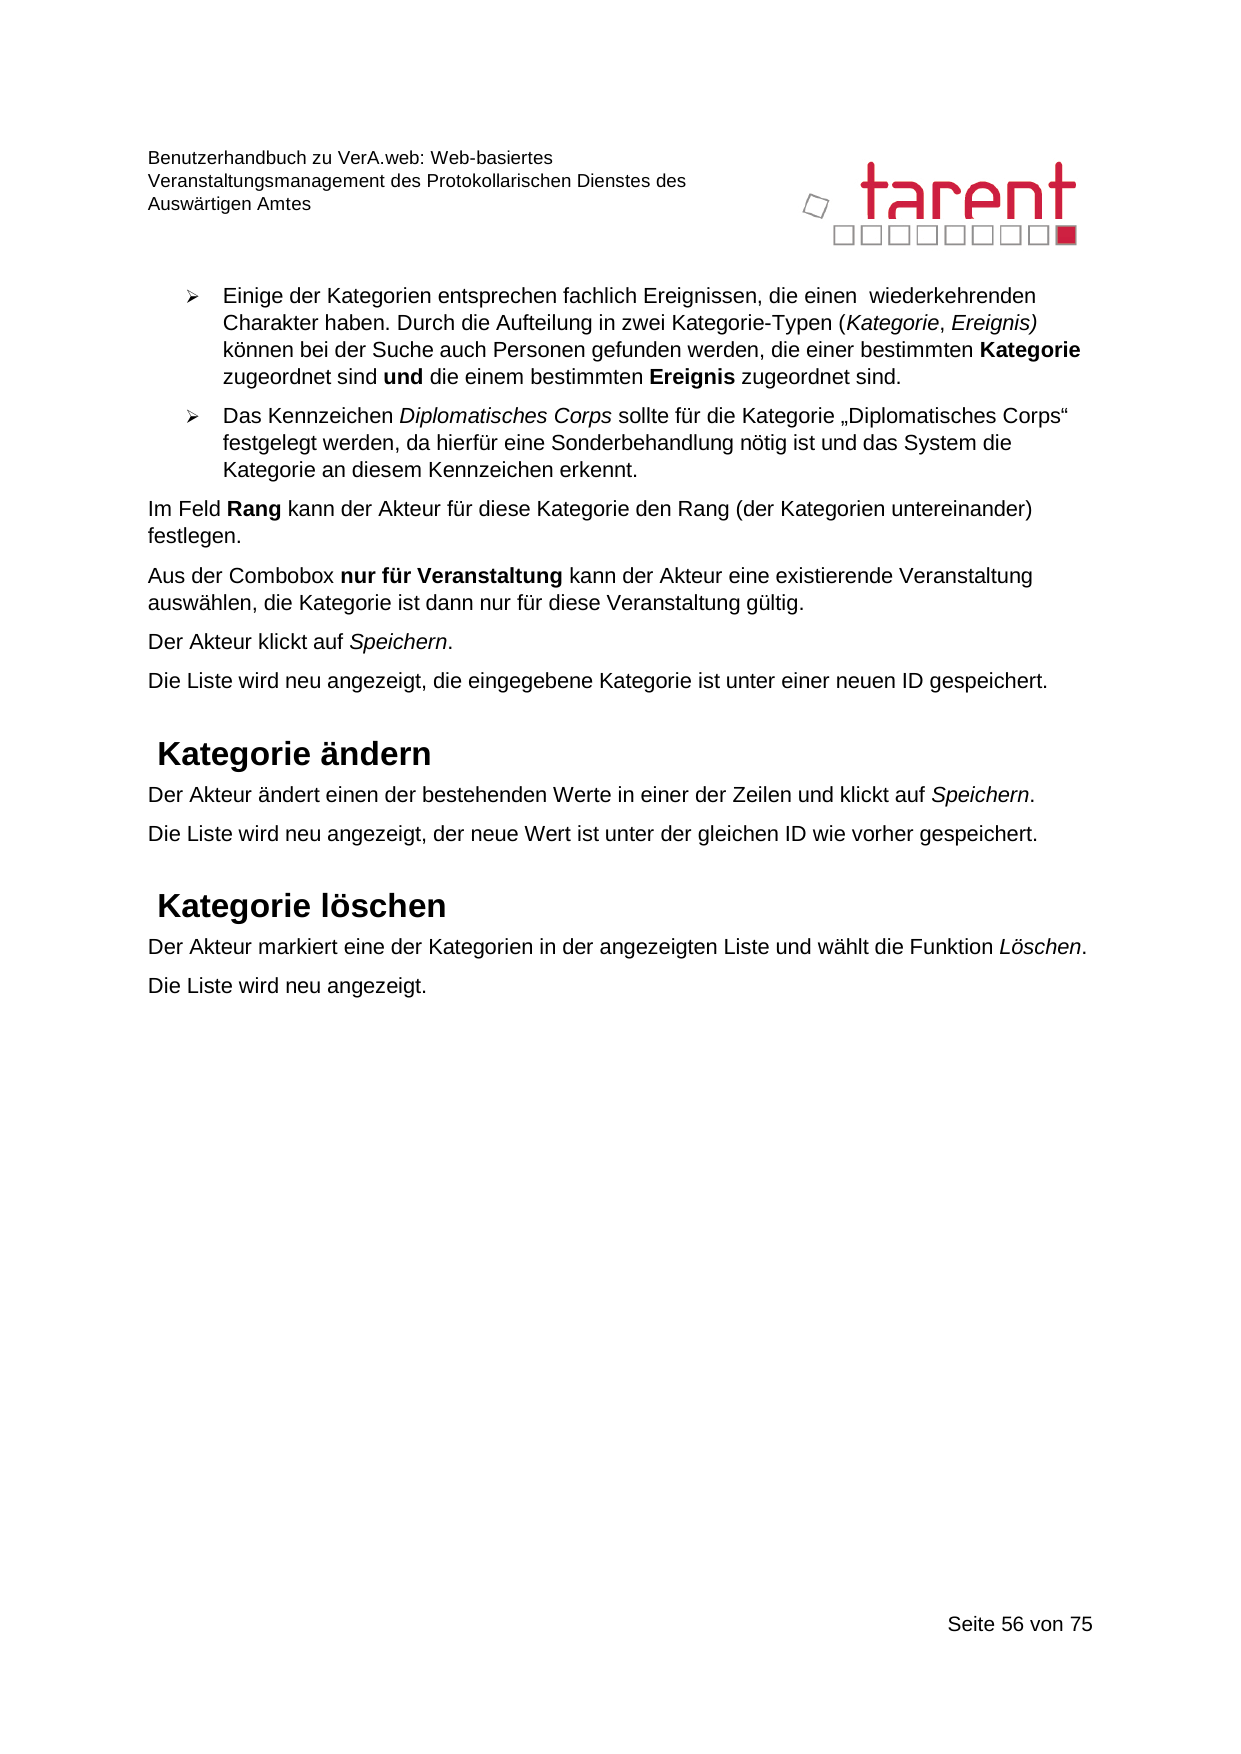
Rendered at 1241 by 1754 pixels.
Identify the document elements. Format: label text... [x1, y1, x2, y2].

text Der Akteur klickt auf Speichern. [148, 629, 1092, 654]
text Der Akteur ändert einen der bestehenden Werte in einer der Zeilen und klickt auf Speichern. [148, 782, 1092, 806]
text Aus der Combobox nur für Veranstaltung kann der Akteur eine existierende Veranstaltung auswählen, die Kategorie ist dann nur für diese Veranstaltung gültig. [148, 563, 1092, 614]
text Der Akteur markiert eine der Kategorien in der angezeigten Liste und wählt die Funktion Löschen. [148, 934, 1092, 959]
list Einige der Kategorien entsprechen fachlich Ereignissen, die einen wiederkehrenden Charakter haben. Durch die Aufteilung in zwei Kategorie-Typen (Kategorie, Ereignis) können bei der Suche auch Personen gefunden werden, die einer bestimmten Kategorie zugeordnet sind und die einem bestimmten Ereignis zugeordnet sind. [185, 284, 1092, 389]
text Die Liste wird neu angezeigt, die eingegebene Kategorie ist unter einer neuen ID gespeichert. [148, 669, 1092, 693]
text Im Feld Rang kann der Akteur für diese Kategorie den Rang (der Kategorien untereinander) festlegen. [148, 497, 1092, 548]
list Das Kennzeichen Diplomatisches Corps sollte für die Kategorie „Diplomatisches Corps“ festgelegt werden, da hierfür eine Sonderbehandlung nötig ist und das System die Kategorie an diesem Kennzeichen erkennt. [185, 404, 1092, 482]
picture [790, 151, 1091, 255]
text Die Liste wird neu angezeigt, der neue Wert ist unter der gleichen ID wie vorher gespeichert. [148, 821, 1092, 846]
subtitle Kategorie ändern [148, 734, 1092, 772]
subtitle Kategorie löschen [148, 887, 1092, 924]
text Die Liste wird neu angezeigt. [148, 974, 1092, 998]
